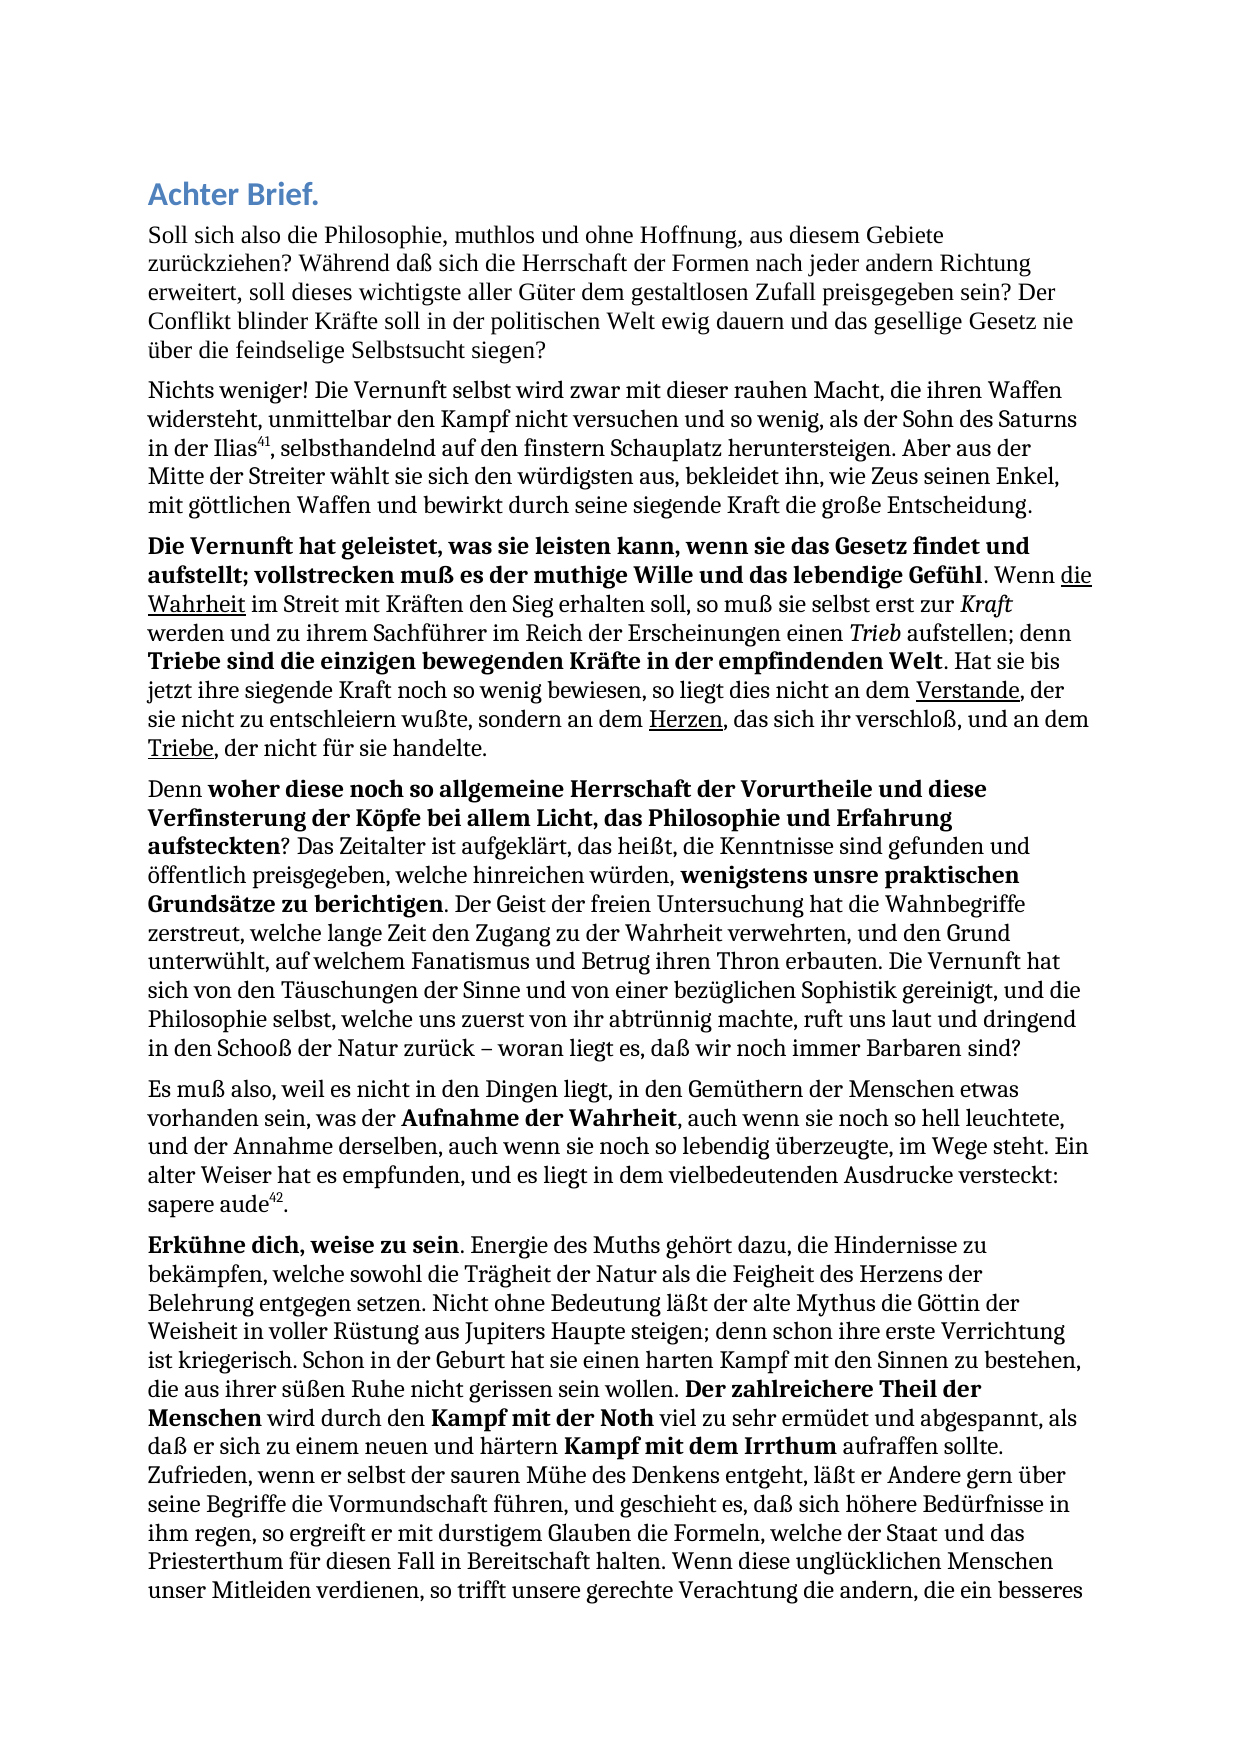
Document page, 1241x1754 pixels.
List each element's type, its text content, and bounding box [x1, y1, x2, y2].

text Denn woher diese noch so allgemeine Herrschaft der Vorurtheile und diese Verfinsterung der Köpfe bei allem Licht, das Philosophie und Erfahrung aufsteckten? Das Zeitalter ist aufgeklärt, das heißt, die Kenntnisse sind gefunden und öffentlich preisgegeben, welche hinreichen würden, wenigstens unsre praktischen Grundsätze zu berichtigen. Der Geist der freien Untersuchung hat die Wahnbegriffe zerstreut, welche lange Zeit den Zugang zu der Wahrheit verwehrten, und den Grund unterwühlt, auf welchem Fanatismus und Betrug ihren Thron erbauten. Die Vernunft hat sich von den Täuschungen der Sinne und von einer bezüglichen Sophistik gereinigt, und die Philosophie selbst, welche uns zuerst von ihr abtrünnig machte, ruft uns laut und dringend in den Schooß der Natur zurück – woran liegt es, daß wir noch immer Barbaren sind? [148, 775, 1092, 1062]
text Erkühne dich, weise zu sein. Energie des Muths gehört dazu, die Hindernisse zu bekämpfen, welche sowohl die Trägheit der Natur als die Feigheit des Herzens der Belehrung entgegen setzen. Nicht ohne Bedeutung läßt der alte Mythus die Göttin der Weisheit in voller Rüstung aus Jupiters Haupte steigen; denn schon ihre erste Verrichtung ist kriegerisch. Schon in der Geburt hat sie einen harten Kampf mit den Sinnen zu bestehen, die aus ihrer süßen Ruhe nicht gerissen sein wollen. Der zahlreichere Theil der Menschen wird durch den Kampf mit der Noth viel zu sehr ermüdet und abgespannt, als daß er sich zu einem neuen und härtern Kampf mit dem Irrthum aufraffen sollte. Zufrieden, wenn er selbst der sauren Mühe des Denkens entgeht, läßt er Andere gern über seine Begriffe die Vormundschaft führen, und geschieht es, daß sich höhere Bedürfnisse in ihm regen, so ergreift er mit durstigem Glauben die Formeln, welche der Staat und das Priesterthum für diesen Fall in Bereitschaft halten. Wenn diese unglücklichen Menschen unser Mitleiden verdienen, so trifft unsere gerechte Verachtung die andern, die ein besseres [148, 1231, 1092, 1605]
text Soll sich also die Philosophie, muthlos und ohne Hoffnung, aus diesem Gebiete zurückziehen? Während daß sich die Herrschaft der Formen nach jeder andern Richtung erweitert, soll dieses wichtigste aller Güter dem gestaltlosen Zufall preisgegeben sein? Der Conflikt blinder Kräfte soll in der politischen Welt ewig dauern und das gesellige Gesetz nie über die feindselige Selbstsucht siegen? [148, 220, 1092, 363]
text Nichts weniger! Die Vernunft selbst wird zwar mit dieser rauhen Macht, die ihren Waffen widersteht, unmittelbar den Kampf nicht versuchen und so wenig, als der Sohn des Saturns in der Ilias, selbsthandelnd auf den finstern Schauplatz heruntersteigen. Aber aus der Mitte der Streiter wählt sie sich den würdigsten aus, bekleidet ihn, wie Zeus seinen Enkel, mit göttlichen Waffen und bewirkt durch seine siegende Kraft die große Entscheidung. [148, 376, 1092, 520]
subtitle Achter Brief. [148, 173, 1092, 213]
text Es muß also, weil es nicht in den Dingen liegt, in den Gemüthern der Menschen etwas vorhanden sein, was der Aufnahme der Wahrheit, auch wenn sie noch so hell leuchtete, und der Annahme derselben, auch wenn sie noch so lebendig überzeugte, im Wege steht. Ein alter Weiser hat es empfunden, und es liegt in dem vielbedeutenden Ausdrucke versteckt: sapere aude. [148, 1075, 1092, 1218]
text Die Vernunft hat geleistet, was sie leisten kann, wenn sie das Gesetz findet und aufstellt; vollstrecken muß es der muthige Wille und das lebendige Gefühl. Wenn die Wahrheit im Streit mit Kräften den Sieg erhalten soll, so muß sie selbst erst zur Kraft werden und zu ihrem Sachführer im Reich der Erscheinungen einen Trieb aufstellen; denn Triebe sind die einzigen bewegenden Kräfte in der empfindenden Welt. Hat sie bis jetzt ihre siegende Kraft noch so wenig bewiesen, so liegt dies nicht an dem Verstande, der sie nicht zu entschleiern wußte, sondern an dem Herzen, das sich ihr verschloß, und an dem Triebe, der nicht für sie handelte. [148, 532, 1092, 762]
